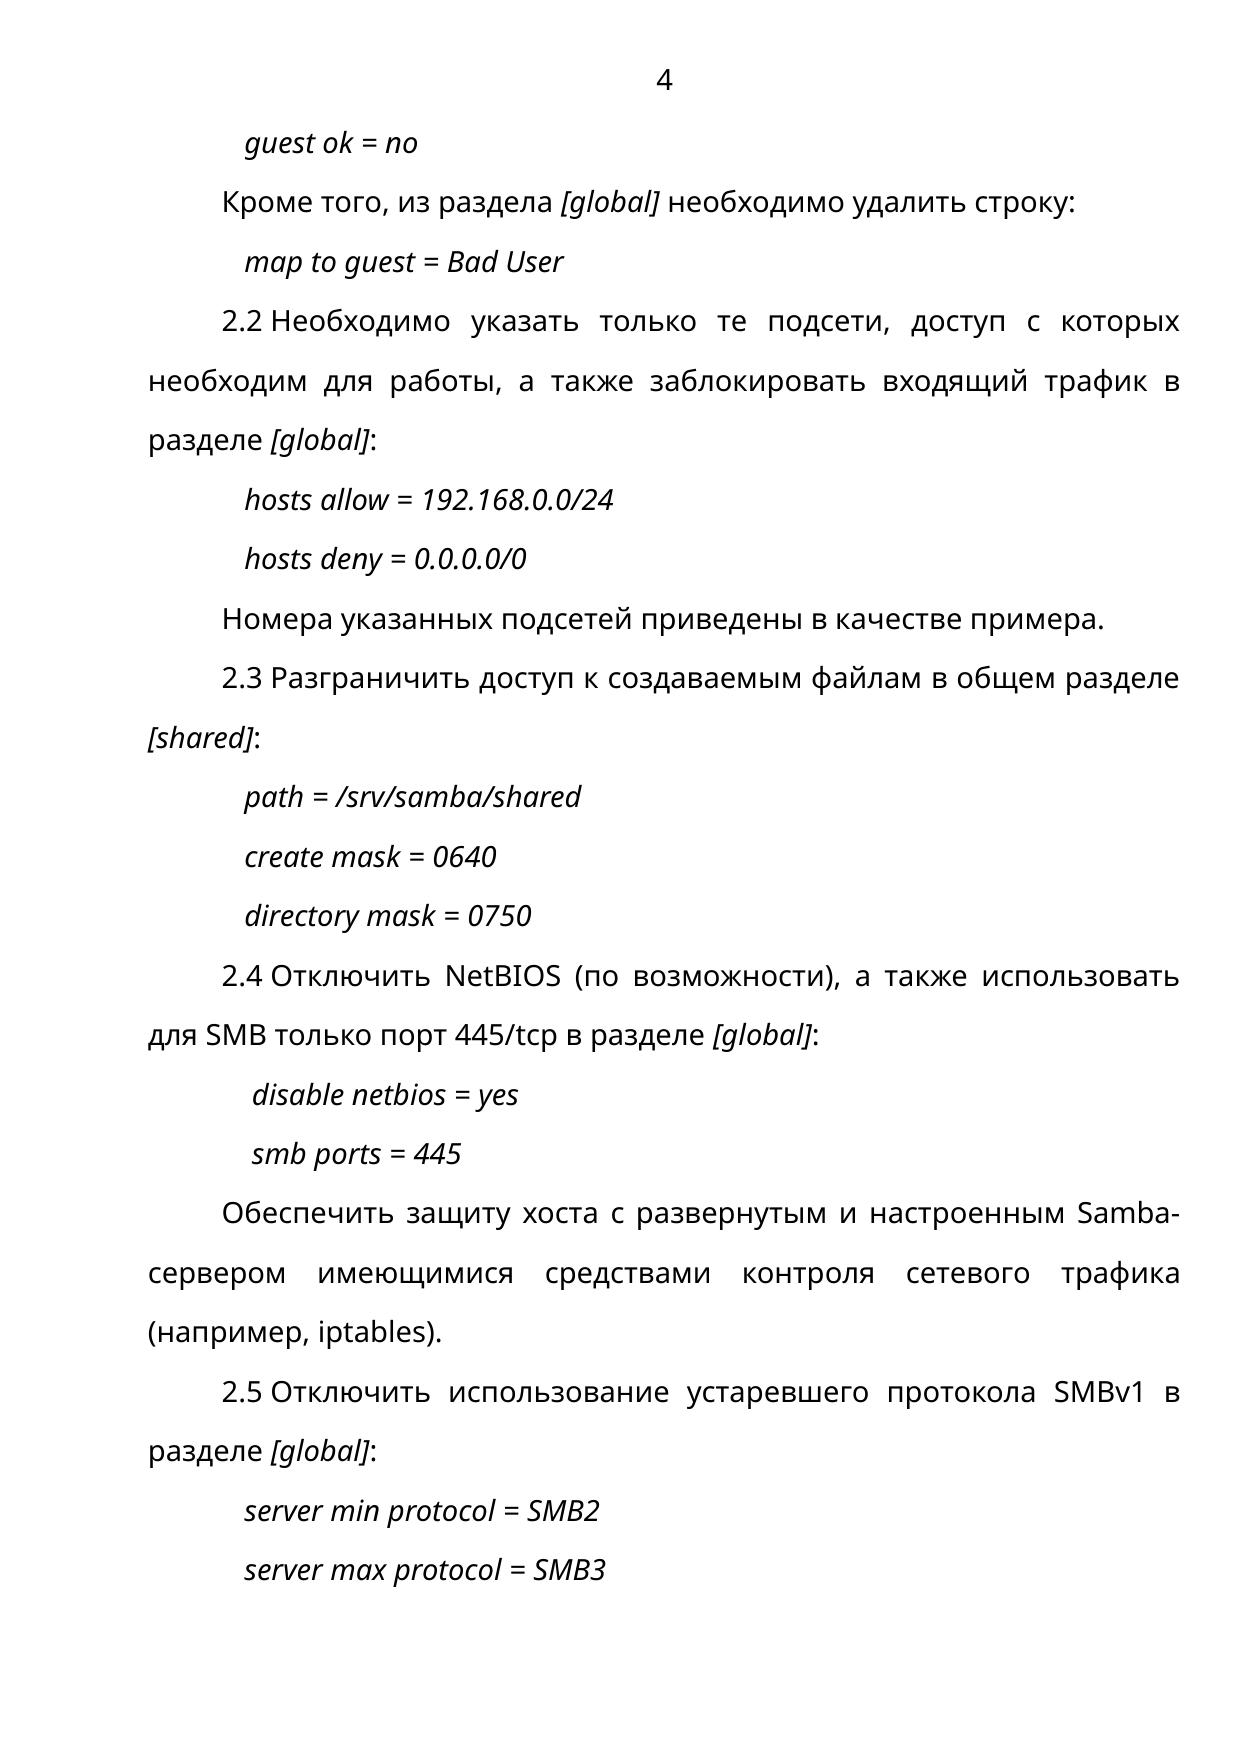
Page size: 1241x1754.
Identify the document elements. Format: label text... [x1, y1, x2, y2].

text 2.3 Разграничить доступ к создаваемым файлам в общем разделе [shared]: [148, 657, 1181, 757]
text map to guest = Bad User [148, 241, 1181, 281]
text disable netbios = yes [148, 1074, 1181, 1113]
text hosts allow = 192.168.0.0/24 [148, 479, 1181, 519]
text create mask = 0640 [148, 836, 1181, 876]
text 2.4 Отключить NetBIOS (по возможности), а также использовать для SMB только порт 445/tcp в разделе [global]: [148, 955, 1181, 1054]
text smb ports = 445 [148, 1133, 1181, 1173]
text hosts deny = 0.0.0.0/0 [148, 538, 1181, 578]
text directory mask = 0750 [148, 895, 1181, 935]
text Кроме того, из раздела [global] необходимо удалить строку: [148, 182, 1181, 221]
text Номера указанных подсетей приведены в качестве примера. [148, 598, 1181, 638]
text server min protocol = SMB2 [148, 1490, 1181, 1530]
text server max protocol = SMB3 [148, 1549, 1181, 1589]
text Обеспечить защиту хоста с развернутым и настроенным Samba-сервером имеющимися средствами контроля сетевого трафика (например, iptables). [148, 1193, 1181, 1351]
text path = /srv/samba/shared [148, 776, 1181, 816]
text 2.5 Отключить использование устаревшего протокола SMBv1 в разделе [global]: [148, 1371, 1181, 1470]
text guest ok = no [148, 122, 1181, 162]
text 2.2 Необходимо указать только те подсети, доступ с которых необходим для работы, а также заблокировать входящий трафик в разделе [global]: [148, 301, 1181, 459]
